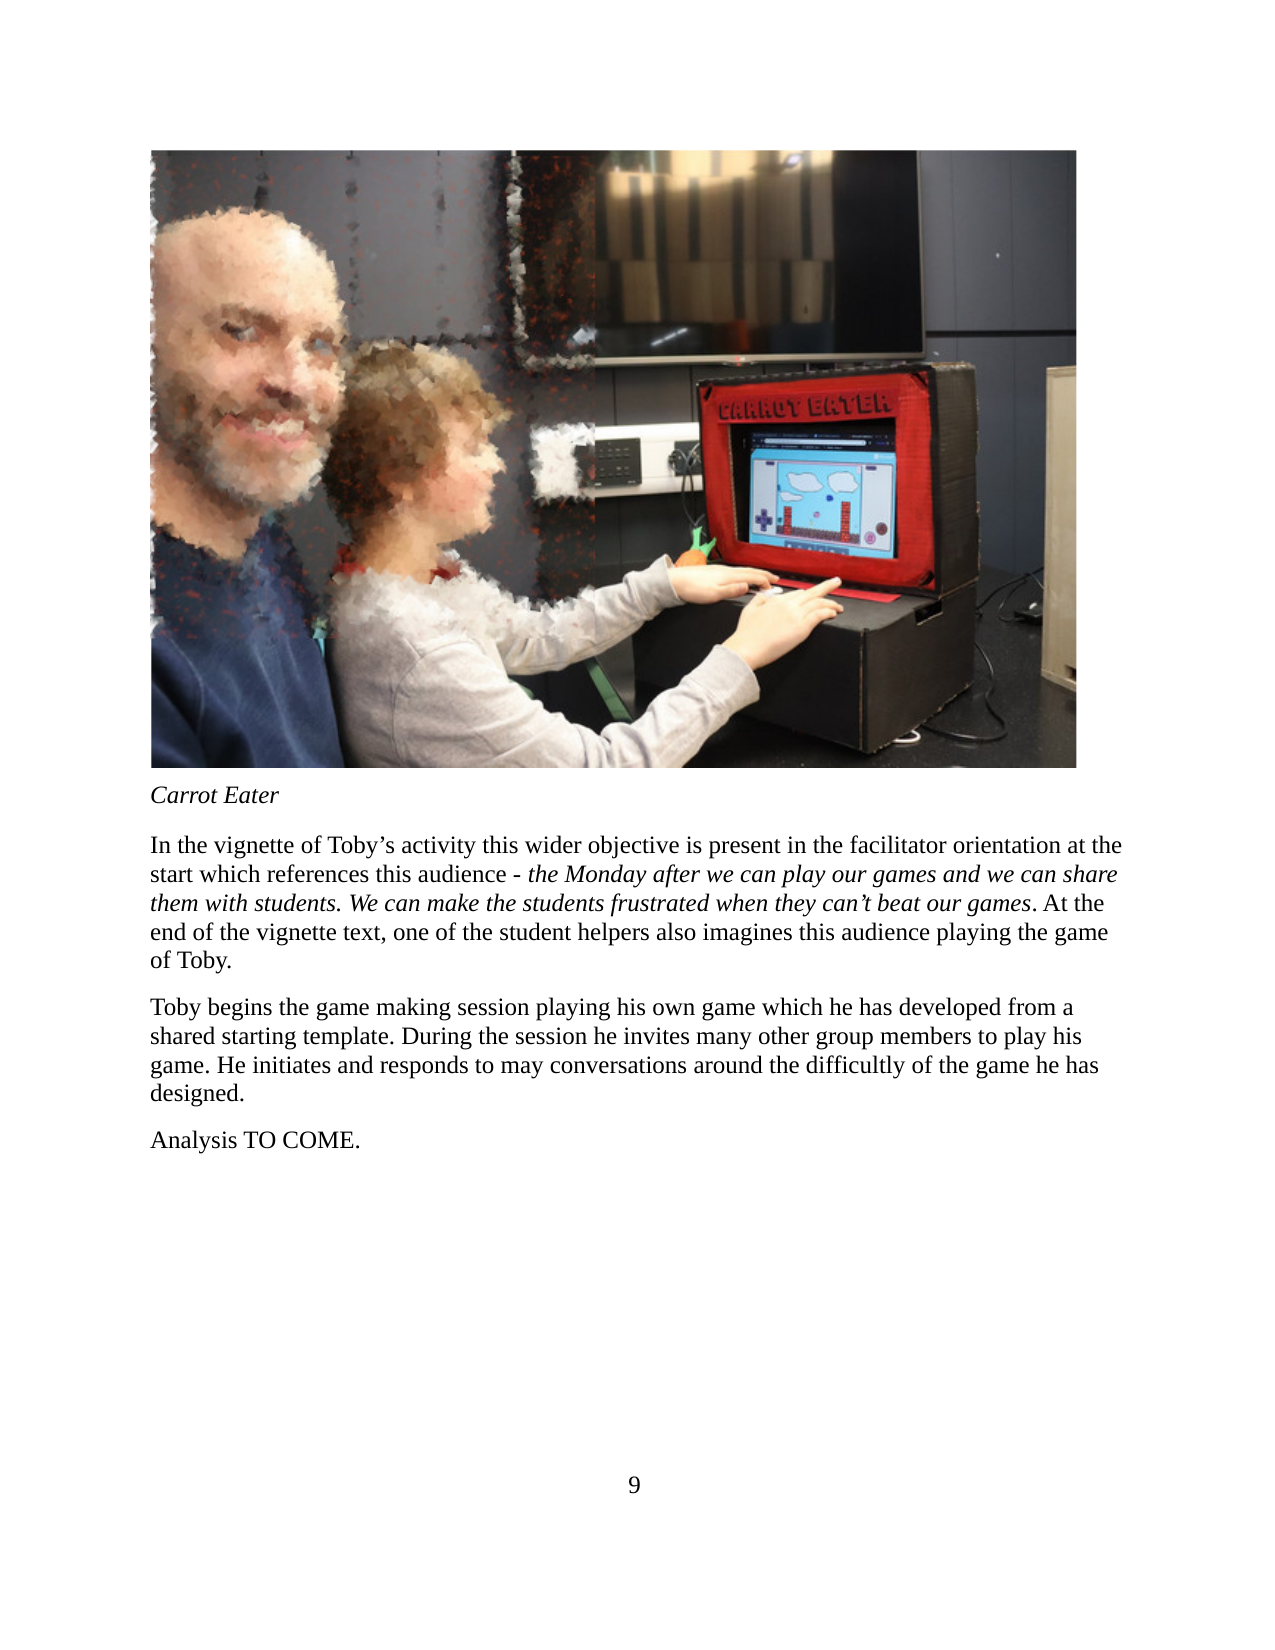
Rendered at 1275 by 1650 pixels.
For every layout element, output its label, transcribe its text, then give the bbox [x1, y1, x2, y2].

text Toby begins the game making session playing his own game which he has developed from a shared starting template. During the session he invites many other group members to play his game. He initiates and responds to may conversations around the difficultly of the game he has designed. [150, 992, 1125, 1107]
text Carrot Eater [150, 780, 1125, 809]
text Analysis TO COME. [150, 1125, 1125, 1154]
text In the vignette of Toby’s activity this wider objective is present in the facilitator orientation at the start which references this audience - the Monday after we can play our games and we can share them with students. We can make the students frustrated when they can’t beat our games. At the end of the vignette text, one of the student helpers also imagines this audience playing the game of Toby. [150, 831, 1125, 974]
picture [150, 150, 1077, 768]
